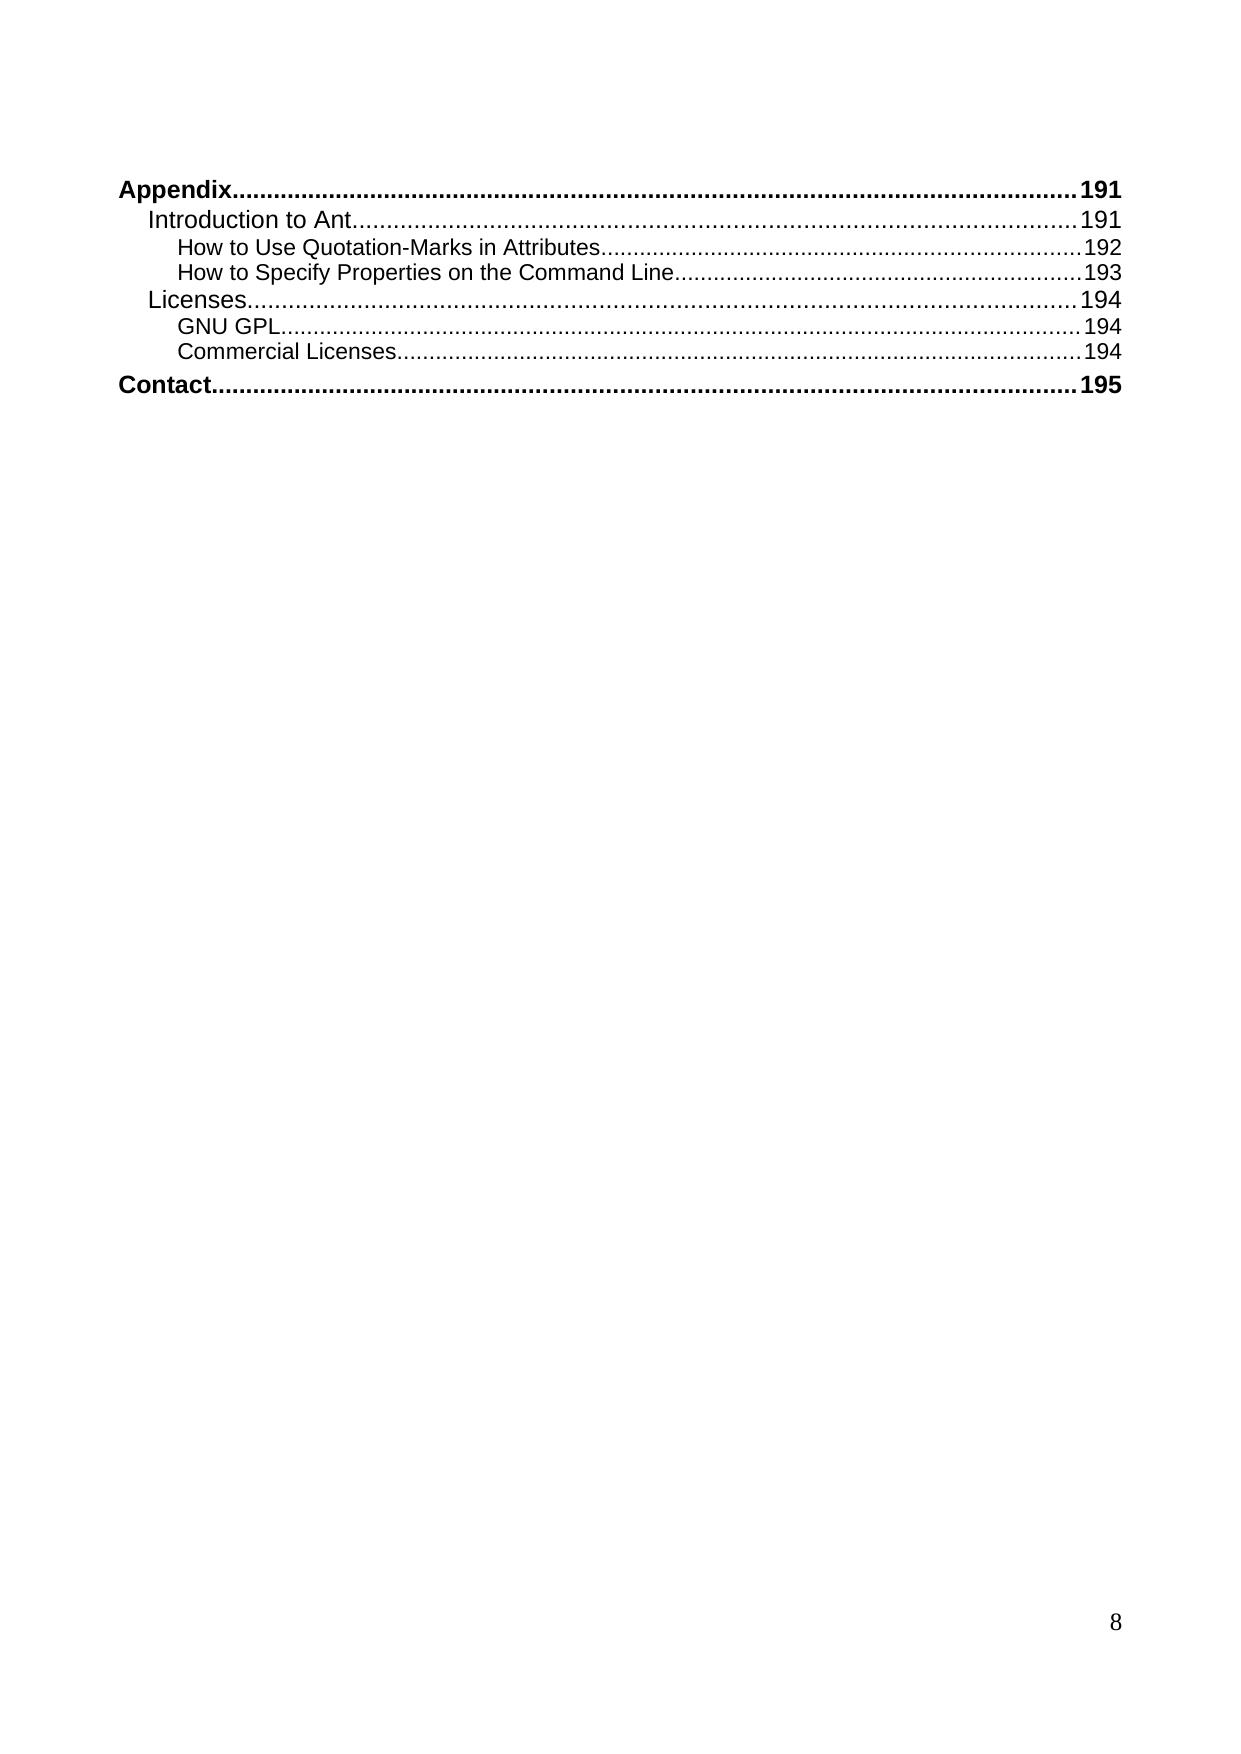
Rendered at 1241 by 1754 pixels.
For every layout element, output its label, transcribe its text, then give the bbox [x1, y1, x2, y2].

text Introduction to Ant 191 [148, 206, 1122, 234]
text How to Specify Properties on the Command Line 193 [177, 260, 1122, 285]
text Commercial Licenses 194 [177, 339, 1122, 364]
text GNU GPL 194 [177, 313, 1122, 339]
text Licenses 194 [148, 285, 1122, 313]
text How to Use Quotation-Marks in Attributes 192 [177, 234, 1122, 260]
text Contact 195 [118, 370, 1122, 398]
text Appendix 191 [118, 175, 1122, 203]
